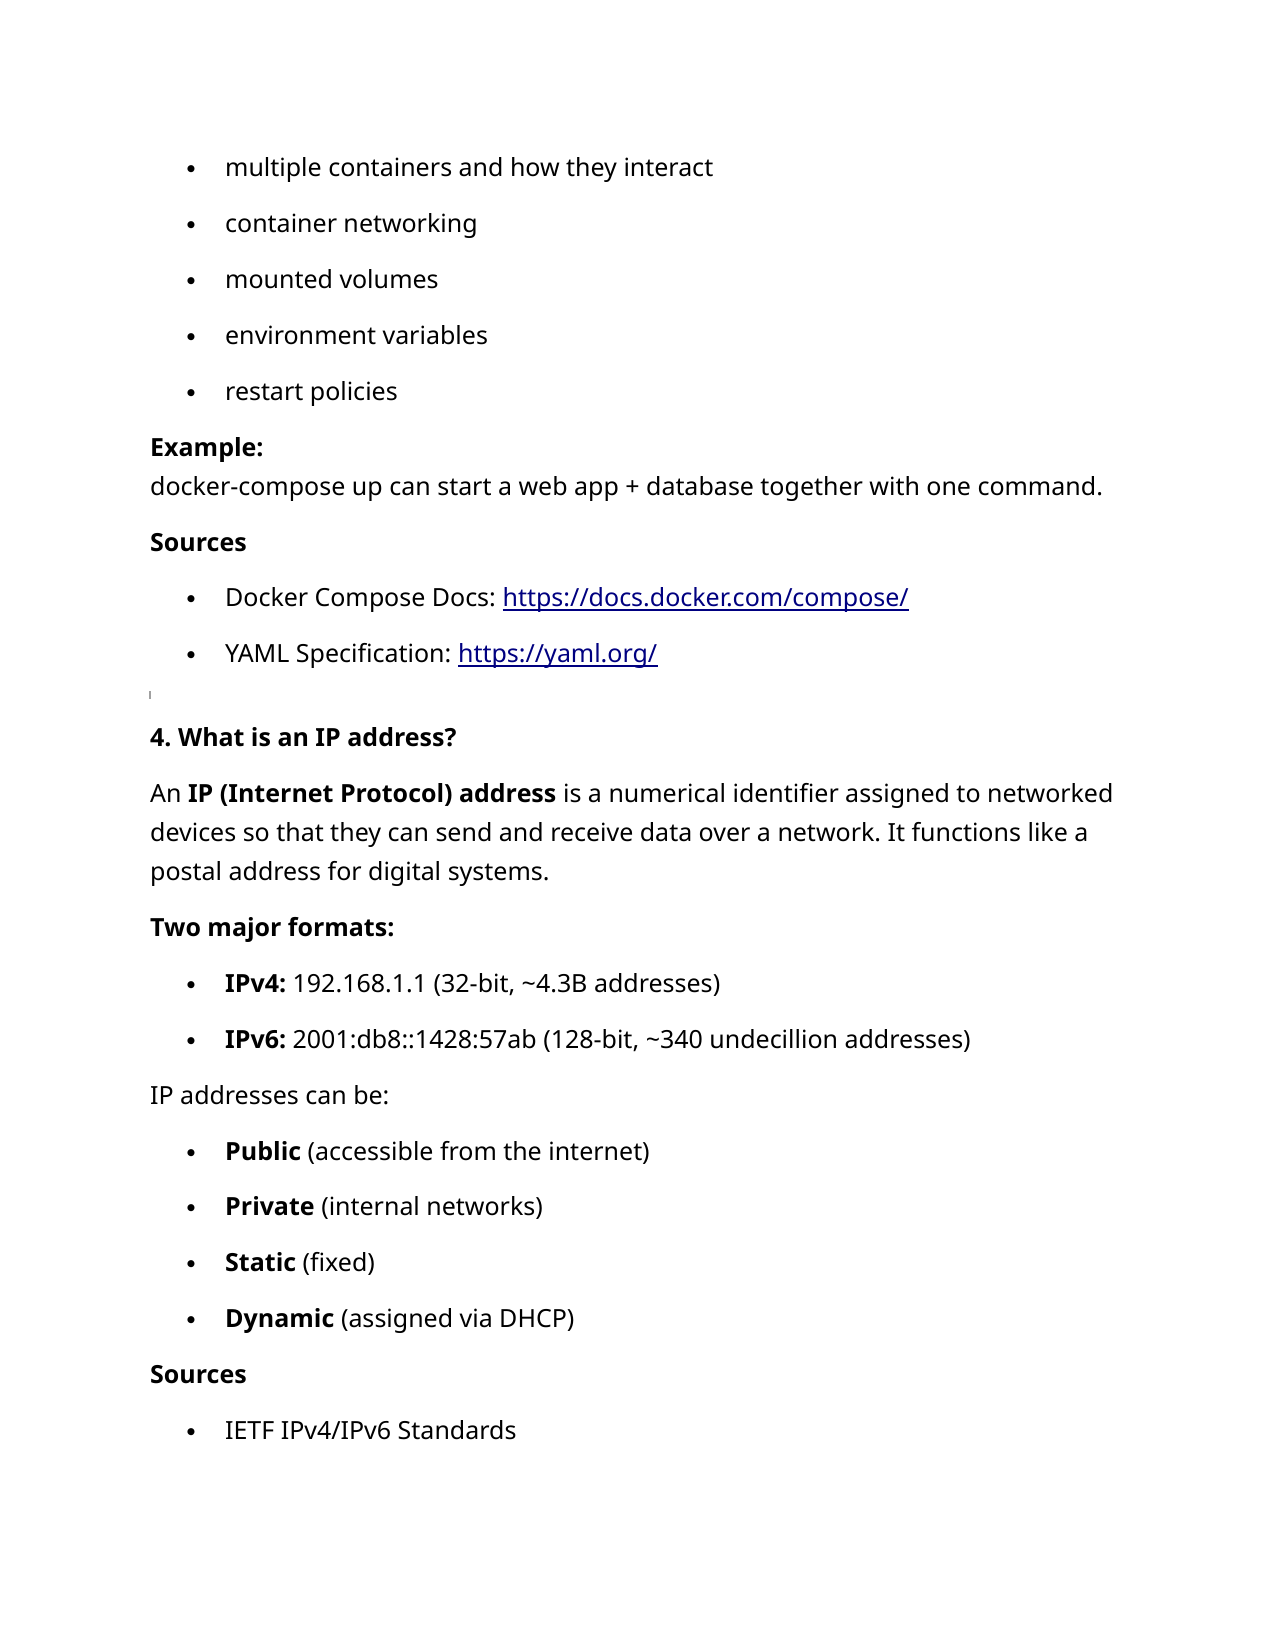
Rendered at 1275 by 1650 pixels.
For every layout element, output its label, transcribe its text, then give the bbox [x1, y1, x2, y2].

list Dynamic (assigned via DHCP) [187, 1301, 1125, 1335]
text Sources [150, 1356, 1125, 1391]
text 4. What is an IP address? [150, 720, 1125, 754]
list IPv6: 2001:db8::1428:57ab (128-bit, ~340 undecillion addresses) [187, 1021, 1125, 1056]
text Two major formats: [150, 910, 1125, 944]
list Public (accessible from the internet) [187, 1133, 1125, 1167]
list environment variables [187, 317, 1125, 352]
text Example: docker-compose up can start a web app + database together with one command. [150, 429, 1125, 502]
list multiple containers and how they interact [187, 150, 1125, 184]
text Sources [150, 524, 1125, 558]
list restart policies [187, 373, 1125, 407]
list Docker Compose Docs: https://docs.docker.com/compose/ [187, 580, 1125, 614]
text An IP (Internet Protocol) address is a numerical identifier assigned to networked devices so that they can send and receive data over a network. It functions like a postal address for digital systems. [150, 776, 1125, 888]
list YAML Specification: https://yaml.org/ [187, 636, 1125, 670]
list mounted volumes [187, 262, 1125, 296]
list IETF IPv4/IPv6 Standards [187, 1412, 1125, 1446]
list IPv4: 192.168.1.1 (32-bit, ~4.3B addresses) [187, 966, 1125, 1000]
text IP addresses can be: [150, 1077, 1125, 1111]
list container networking [187, 206, 1125, 240]
list Private (internal networks) [187, 1189, 1125, 1223]
list Static (fixed) [187, 1245, 1125, 1279]
